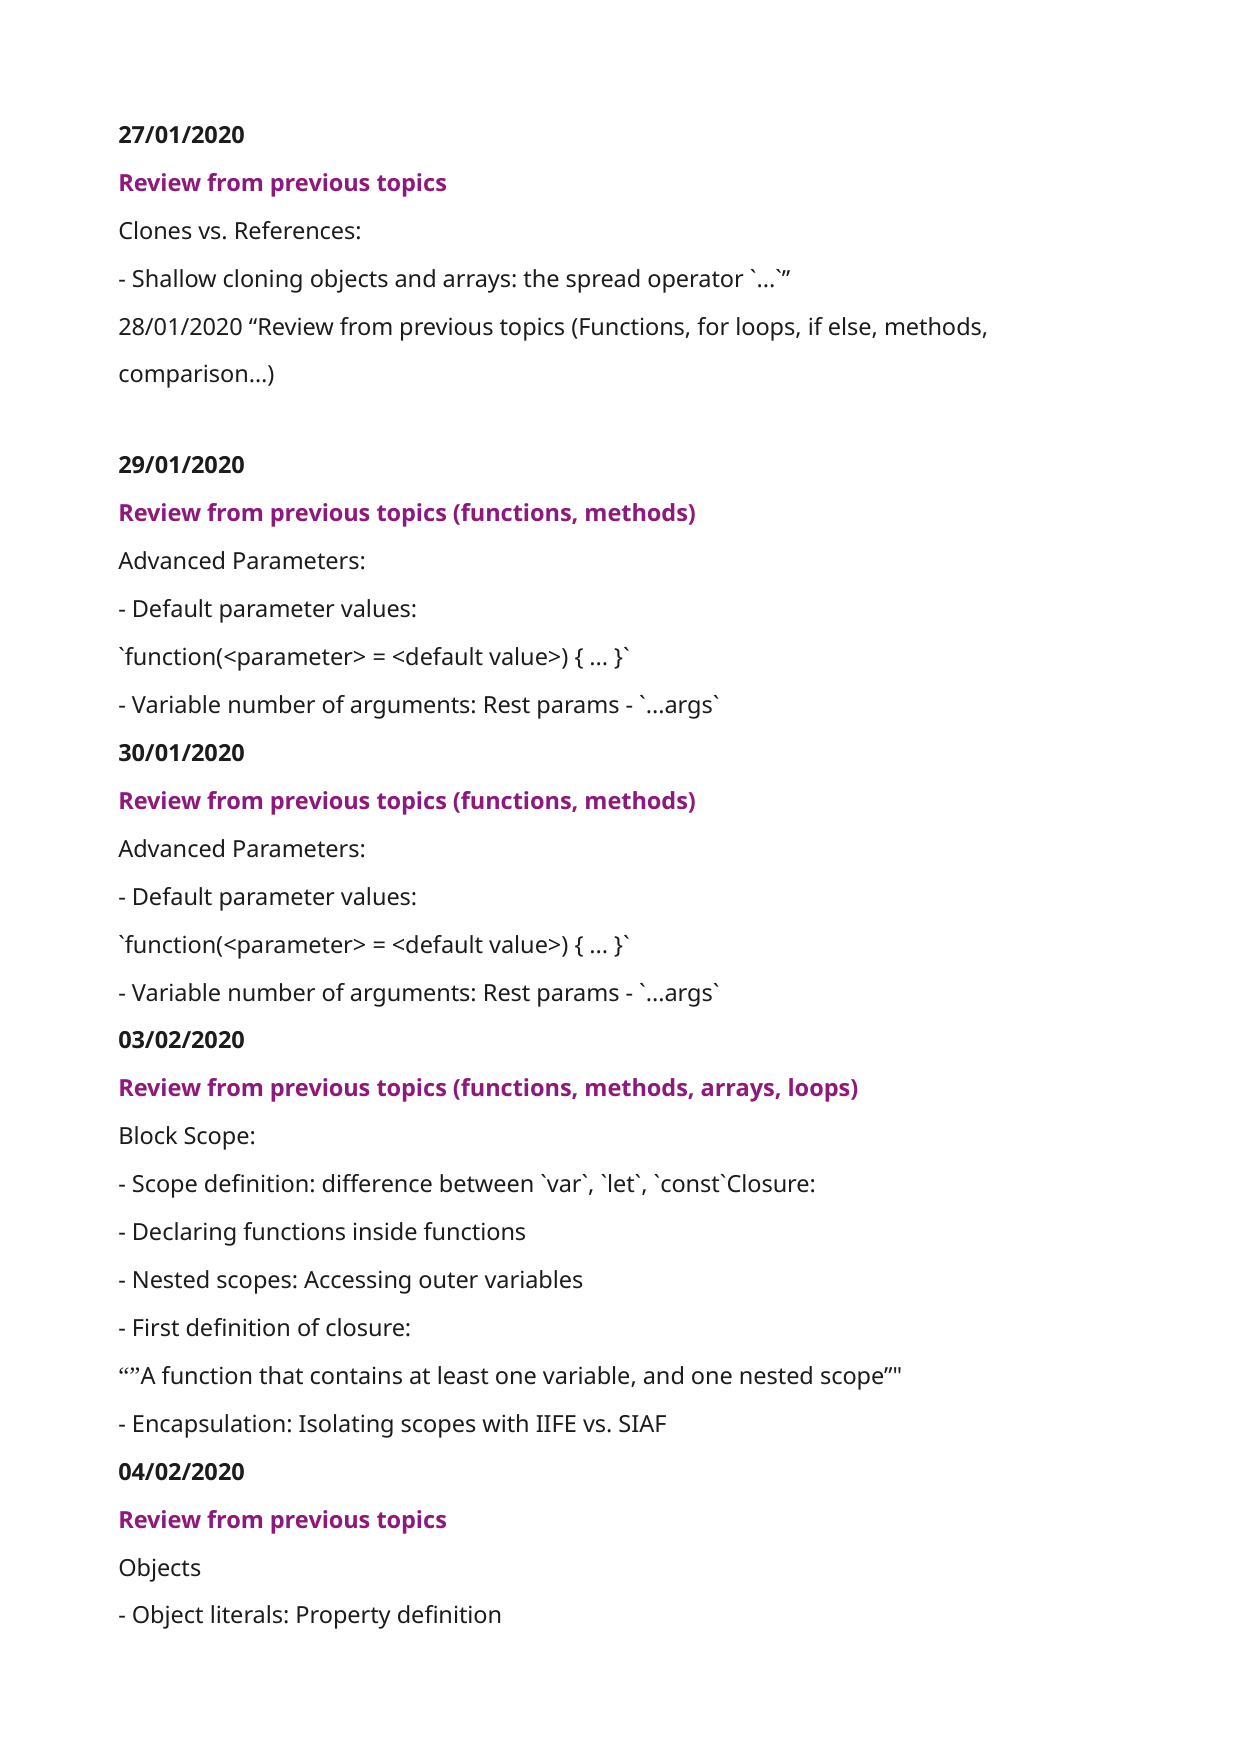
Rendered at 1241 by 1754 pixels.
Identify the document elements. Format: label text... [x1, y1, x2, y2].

text Advanced Parameters: - Default parameter values: `function(<parameter> = <default value>) { ... }` - Variable number of arguments: Rest params - `...args` 03/02/2020 [118, 832, 1122, 1056]
text Review from previous topics [118, 166, 1122, 198]
text Objects - Object literals: Property definition [118, 1551, 1122, 1631]
text 27/01/2020 [118, 118, 1122, 150]
text Clones vs. References: - Shallow cloning objects and arrays: the spread operator `...`” 28/01/2020 “Review from previous topics (Functions, for loops, if else, methods, comparison…) [118, 214, 1122, 390]
text 04/02/2020 [118, 1455, 1122, 1487]
text Review from previous topics [118, 1503, 1122, 1535]
text Block Scope: - Scope definition: difference between `var`, `let`, `const`Closure: - Declaring functions inside functions - Nested scopes: Accessing outer variables - First definition of closure: “”A function that contains at least one variable, and one nested scope”" - Encapsulation: Isolating scopes with IIFE vs. SIAF [118, 1119, 1122, 1439]
text Review from previous topics (functions, methods) [118, 497, 1122, 529]
text 29/01/2020 [118, 449, 1122, 481]
text Review from previous topics (functions, methods) [118, 784, 1122, 816]
text Advanced Parameters: - Default parameter values: `function(<parameter> = <default value>) { ... }` - Variable number of arguments: Rest params - `...args` 30/01/2020 [118, 544, 1122, 768]
text Review from previous topics (functions, methods, arrays, loops) [118, 1072, 1122, 1104]
